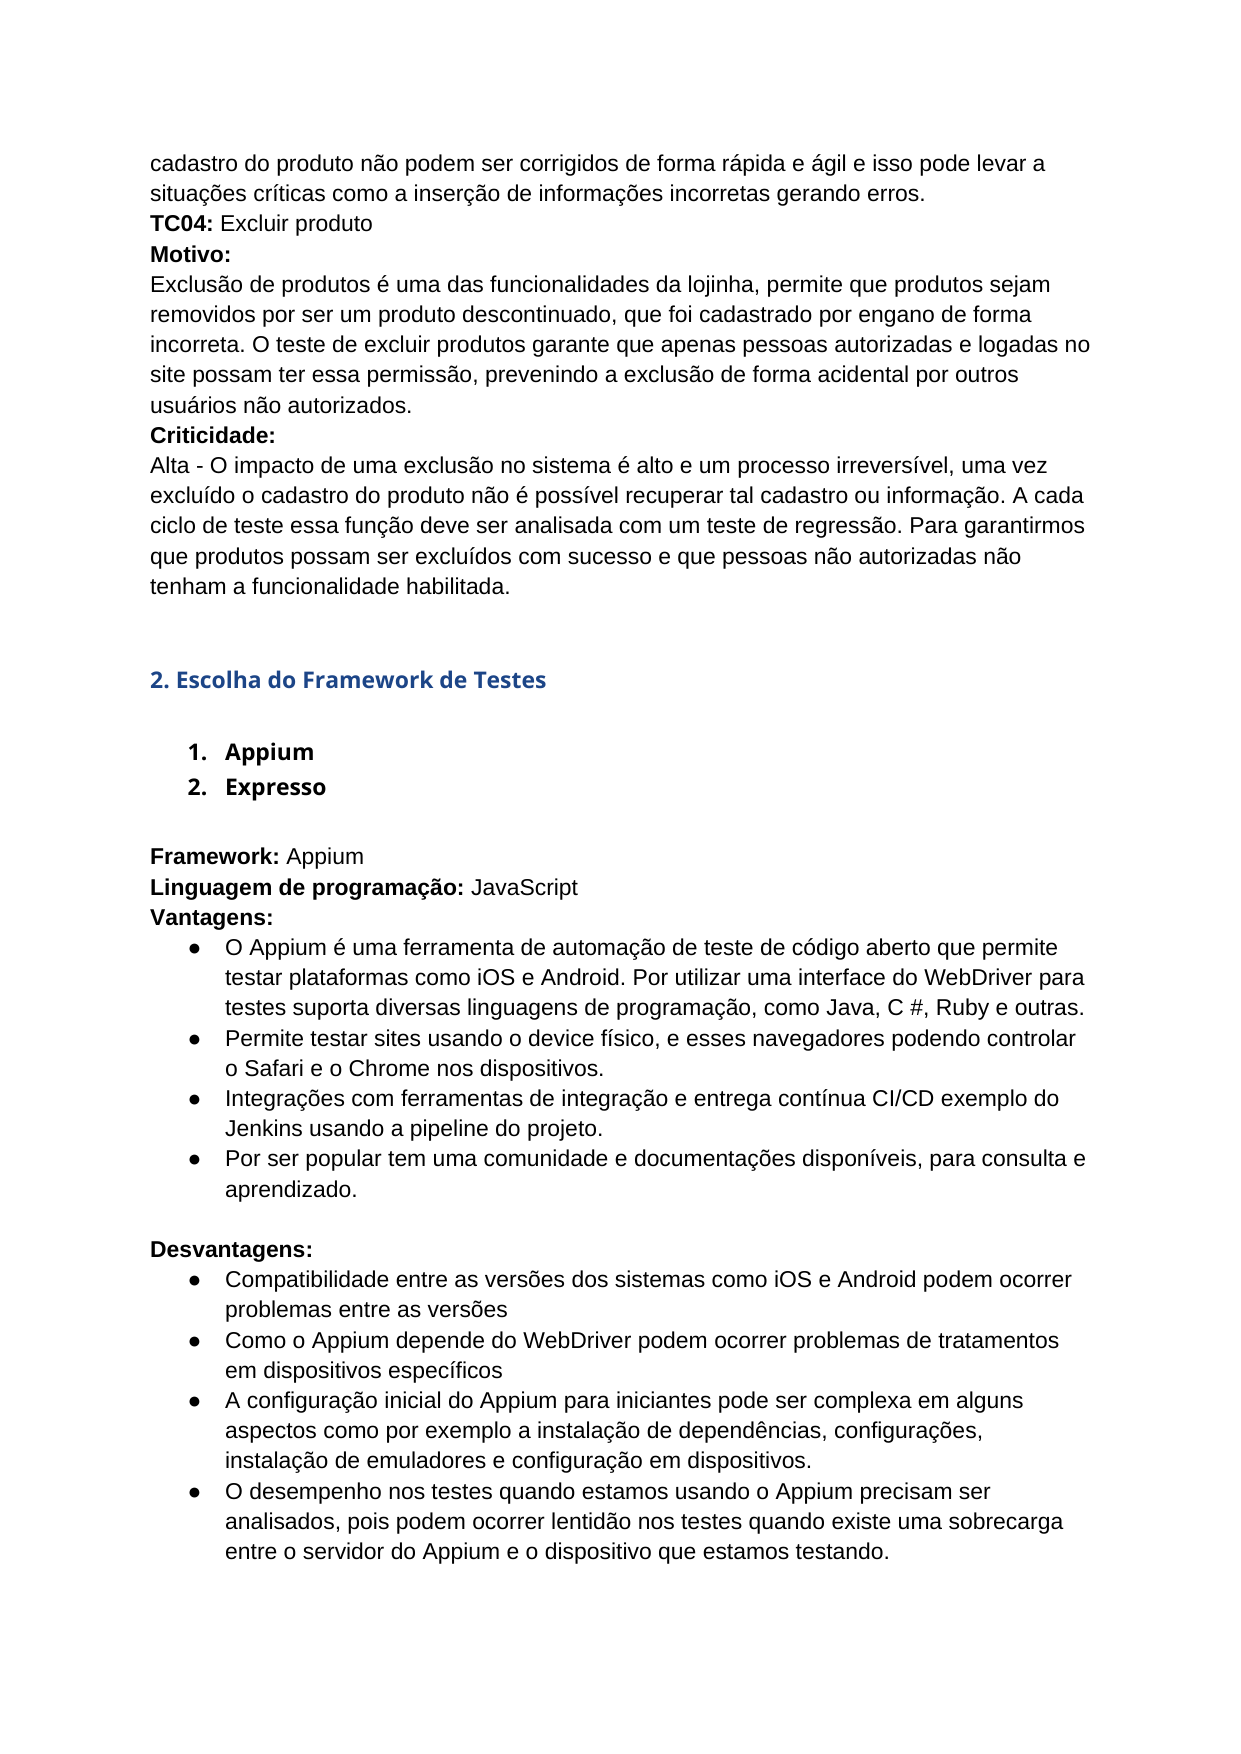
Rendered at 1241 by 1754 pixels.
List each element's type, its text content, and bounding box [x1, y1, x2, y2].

list Appium [187, 735, 1090, 767]
text Framework: Appium [150, 843, 1090, 869]
text Desvantagens: [150, 1236, 1090, 1262]
list Integrações com ferramentas de integração e entrega contínua CI/CD exemplo do Jenkins usando a pipeline do projeto. [187, 1085, 1090, 1141]
text cadastro do produto não podem ser corrigidos de forma rápida e ágil e isso pode levar a situações críticas como a inserção de informações incorretas gerando erros. [150, 150, 1090, 207]
list Expresso [187, 771, 1090, 803]
text Alta - O impacto de uma exclusão no sistema é alto e um processo irreversível, uma vez excluído o cadastro do produto não é possível recuperar tal cadastro ou informação. A cada ciclo de teste essa função deve ser analisada com um teste de regressão. Para garantirmos que produtos possam ser excluídos com sucesso e que pessoas não autorizadas não tenham a funcionalidade habilitada. [150, 452, 1090, 599]
text Exclusão de produtos é uma das funcionalidades da lojinha, permite que produtos sejam removidos por ser um produto descontinuado, que foi cadastrado por engano de forma incorreta. O teste de excluir produtos garante que apenas pessoas autorizadas e logadas no site possam ter essa permissão, prevenindo a exclusão de forma acidental por outros usuários não autorizados. [150, 271, 1090, 418]
text 2. Escolha do Framework de Testes [150, 663, 1090, 695]
list Compatibilidade entre as versões dos sistemas como iOS e Android podem ocorrer problemas entre as versões [187, 1266, 1090, 1323]
text TC04: Excluir produto [150, 210, 1090, 237]
list O desempenho nos testes quando estamos usando o Appium precisam ser analisados, pois podem ocorrer lentidão nos testes quando existe uma sobrecarga entre o servidor do Appium e o dispositivo que estamos testando. [187, 1478, 1090, 1564]
text Linguagem de programação: JavaScript [150, 873, 1090, 900]
text Criticidade: [150, 422, 1090, 448]
list O Appium é uma ferramenta de automação de teste de código aberto que permite testar plataformas como iOS e Android. Por utilizar uma interface do WebDriver para testes suporta diversas linguagens de programação, como Java, C #, Ruby e outras. [187, 934, 1090, 1021]
list A configuração inicial do Appium para iniciantes pode ser complexa em alguns aspectos como por exemplo a instalação de dependências, configurações, instalação de emuladores e configuração em dispositivos. [187, 1387, 1090, 1474]
list Por ser popular tem uma comunidade e documentações disponíveis, para consulta e aprendizado. [187, 1145, 1090, 1202]
list Permite testar sites usando o device físico, e esses navegadores podendo controlar o Safari e o Chrome nos dispositivos. [187, 1024, 1090, 1081]
text Vantagens: [150, 904, 1090, 930]
list Como o Appium depende do WebDriver podem ocorrer problemas de tratamentos em dispositivos específicos [187, 1327, 1090, 1383]
text Motivo: [150, 241, 1090, 267]
